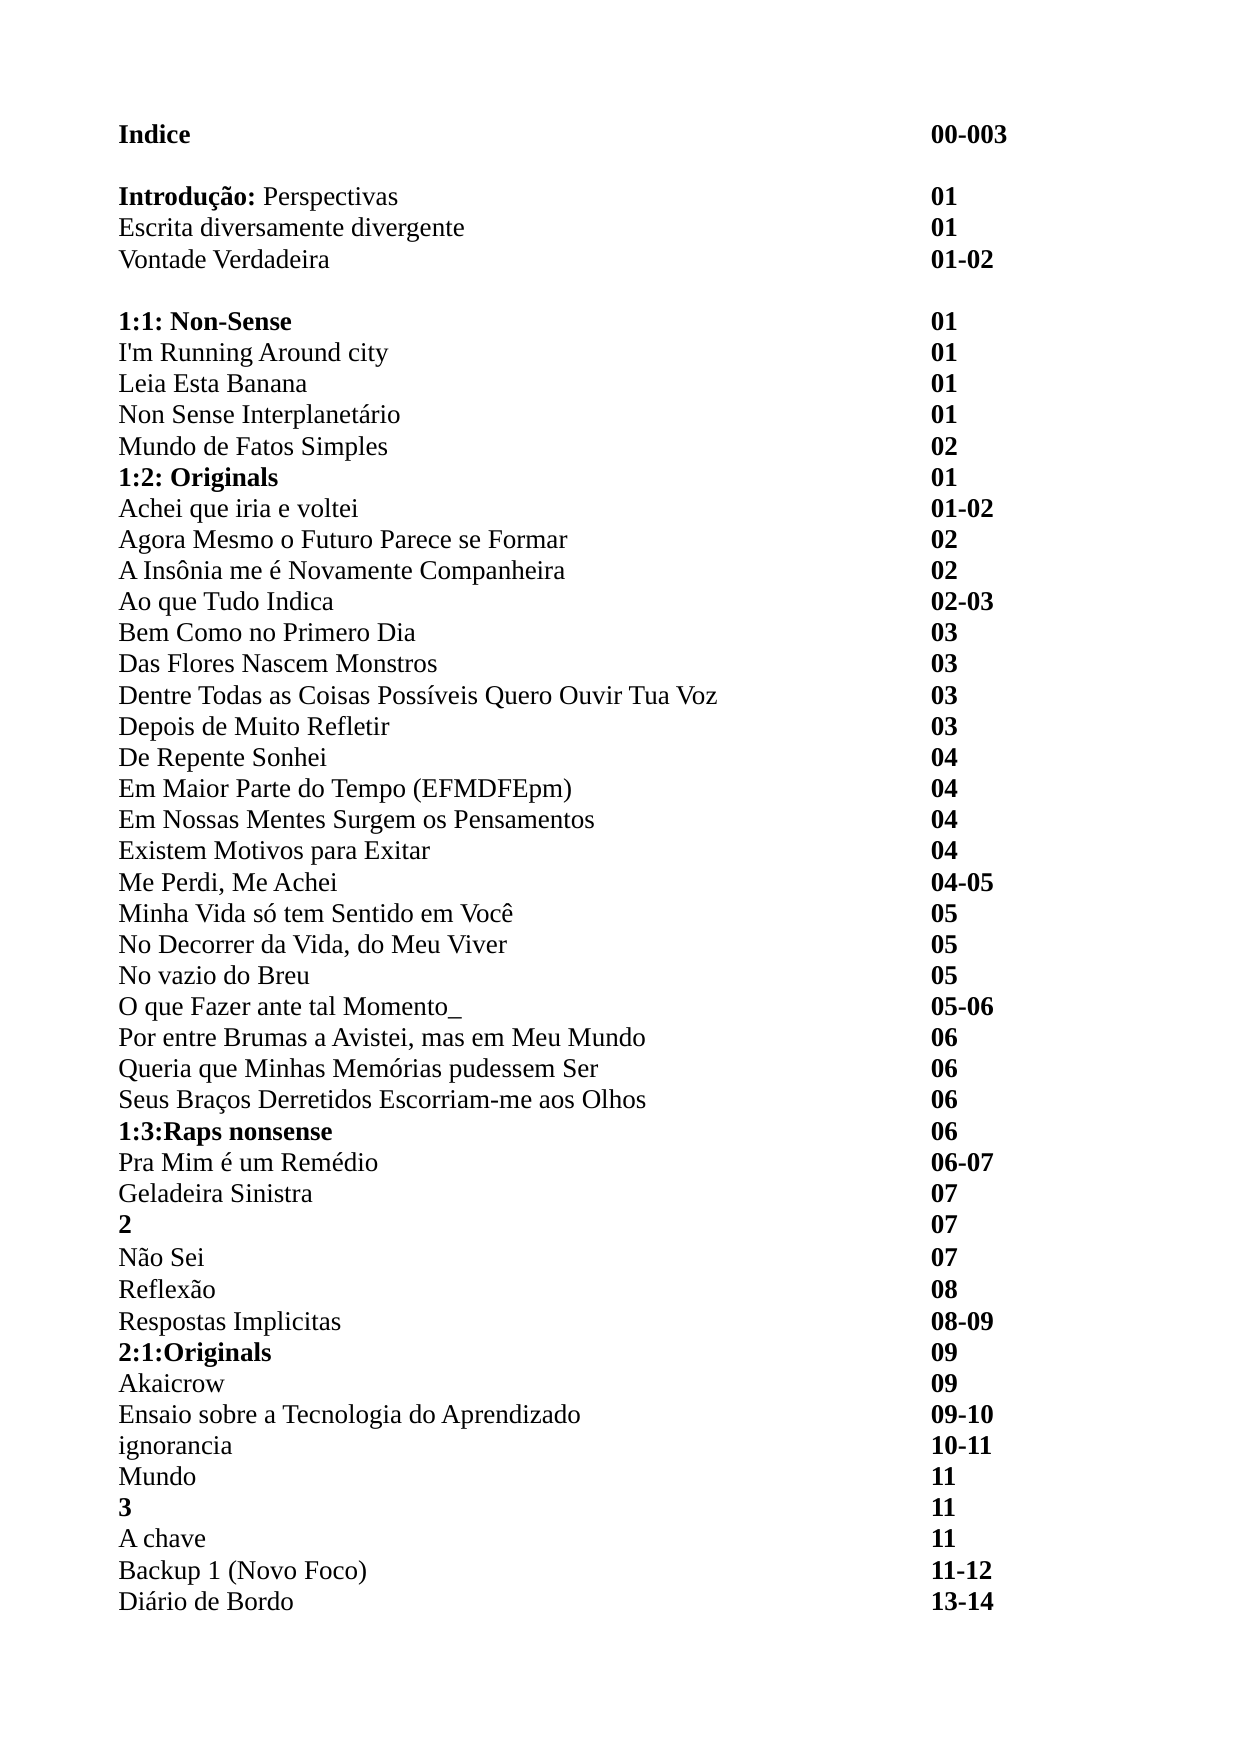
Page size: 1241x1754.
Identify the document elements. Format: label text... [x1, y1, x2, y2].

text Pra Mim é um Remédio 06-07 [118, 1146, 1122, 1177]
text Dentre Todas as Coisas Possíveis Quero Ouvir Tua Voz 03 [118, 679, 1122, 710]
text Me Perdi, Me Achei 04-05 [118, 866, 1122, 897]
text Agora Mesmo o Futuro Parece se Formar 02 [118, 523, 1122, 554]
text Escrita diversamente divergente 01 [118, 212, 1122, 243]
text Indice 00-003 [118, 118, 1122, 149]
text Não Sei 07 [118, 1239, 1122, 1273]
text Non Sense Interplanetário 01 [118, 398, 1122, 429]
text I'm Running Around city 01 [118, 336, 1122, 367]
text De Repente Sonhei 04 [118, 741, 1122, 772]
text Reflexão 08 [118, 1273, 1122, 1304]
text Mundo de Fatos Simples 02 [118, 429, 1122, 461]
text A Insônia me é Novamente Companheira 02 [118, 554, 1122, 585]
text Em Nossas Mentes Surgem os Pensamentos 04 [118, 803, 1122, 834]
text 2 07 [118, 1208, 1122, 1239]
text Backup 1 (Novo Foco) 11-12 [118, 1554, 1122, 1585]
text ignorancia 10-11 [118, 1429, 1122, 1460]
text Em Maior Parte do Tempo (EFMDFEpm) 04 [118, 772, 1122, 803]
text Leia Esta Banana 01 [118, 367, 1122, 398]
text Achei que iria e voltei 01-02 [118, 492, 1122, 523]
text A chave 11 [118, 1523, 1122, 1554]
text 1:1: Non-Sense 01 [118, 305, 1122, 336]
text Depois de Muito Refletir 03 [118, 710, 1122, 741]
text No vazio do Breu 05 [118, 959, 1122, 990]
text Diário de Bordo 13-14 [118, 1585, 1122, 1616]
text 1:2: Originals 01 [118, 461, 1122, 492]
text Bem Como no Primero Dia 03 [118, 616, 1122, 648]
text Queria que Minhas Memórias pudessem Ser 06 [118, 1052, 1122, 1084]
text Seus Braços Derretidos Escorriam-me aos Olhos 06 [118, 1084, 1122, 1115]
text Respostas Implicitas 08-09 [118, 1304, 1122, 1336]
text Vontade Verdadeira 01-02 [118, 243, 1122, 274]
text 2:1:Originals 09 [118, 1336, 1122, 1367]
text O que Fazer ante tal Momento_ 05-06 [118, 990, 1122, 1021]
text Mundo 11 [118, 1460, 1122, 1491]
text Introdução: Perspectivas 01 [118, 180, 1122, 212]
text Das Flores Nascem Monstros 03 [118, 648, 1122, 679]
text No Decorrer da Vida, do Meu Viver 05 [118, 928, 1122, 959]
text Ao que Tudo Indica 02-03 [118, 585, 1122, 616]
text Por entre Brumas a Avistei, mas em Meu Mundo 06 [118, 1021, 1122, 1052]
text 3 11 [118, 1491, 1122, 1523]
text Ensaio sobre a Tecnologia do Aprendizado 09-10 [118, 1398, 1122, 1429]
text Geladeira Sinistra 07 [118, 1177, 1122, 1208]
text Minha Vida só tem Sentido em Você 05 [118, 897, 1122, 928]
text 1:3:Raps nonsense 06 [118, 1115, 1122, 1146]
text Existem Motivos para Exitar 04 [118, 834, 1122, 866]
text Akaicrow 09 [118, 1367, 1122, 1398]
